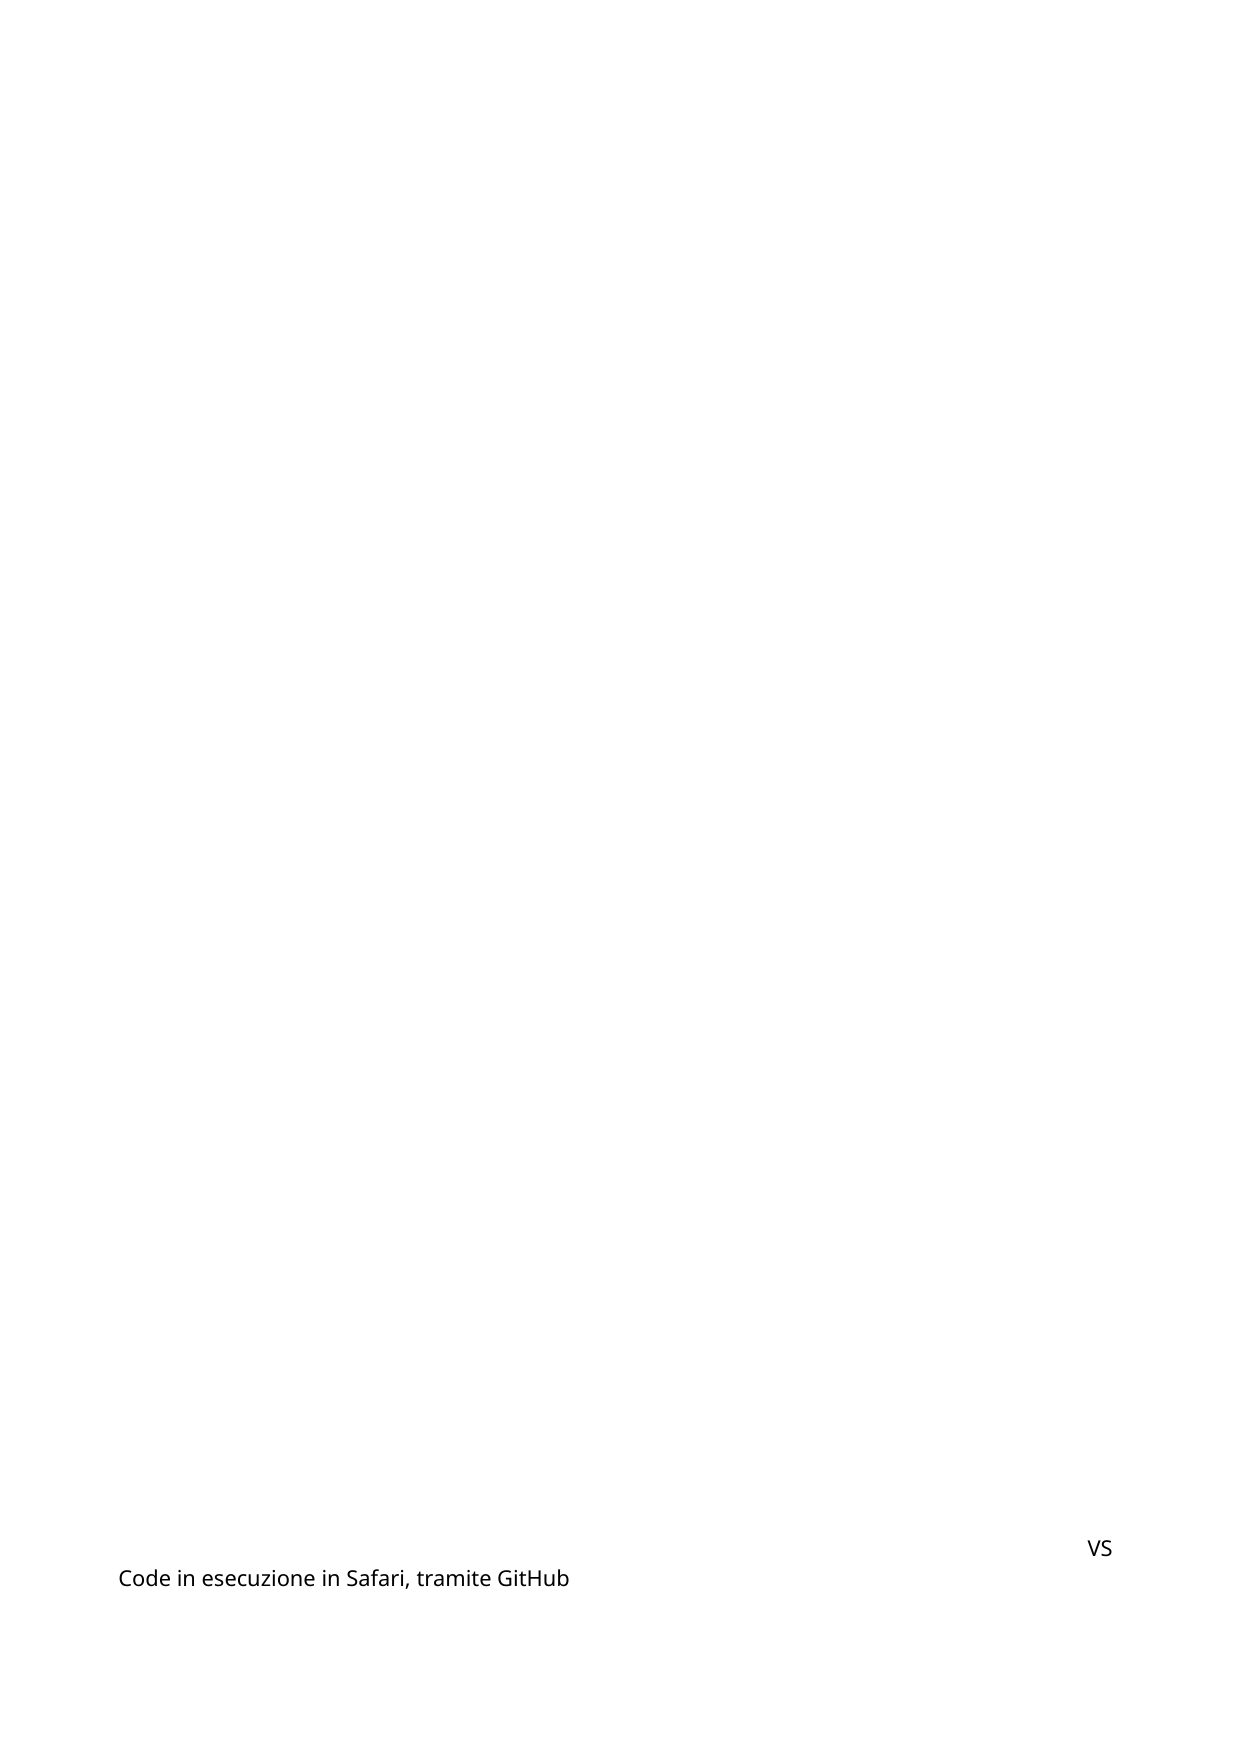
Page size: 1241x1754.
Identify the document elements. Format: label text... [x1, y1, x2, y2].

text VS Code in esecuzione in Safari, tramite GitHub [118, 118, 1122, 1592]
